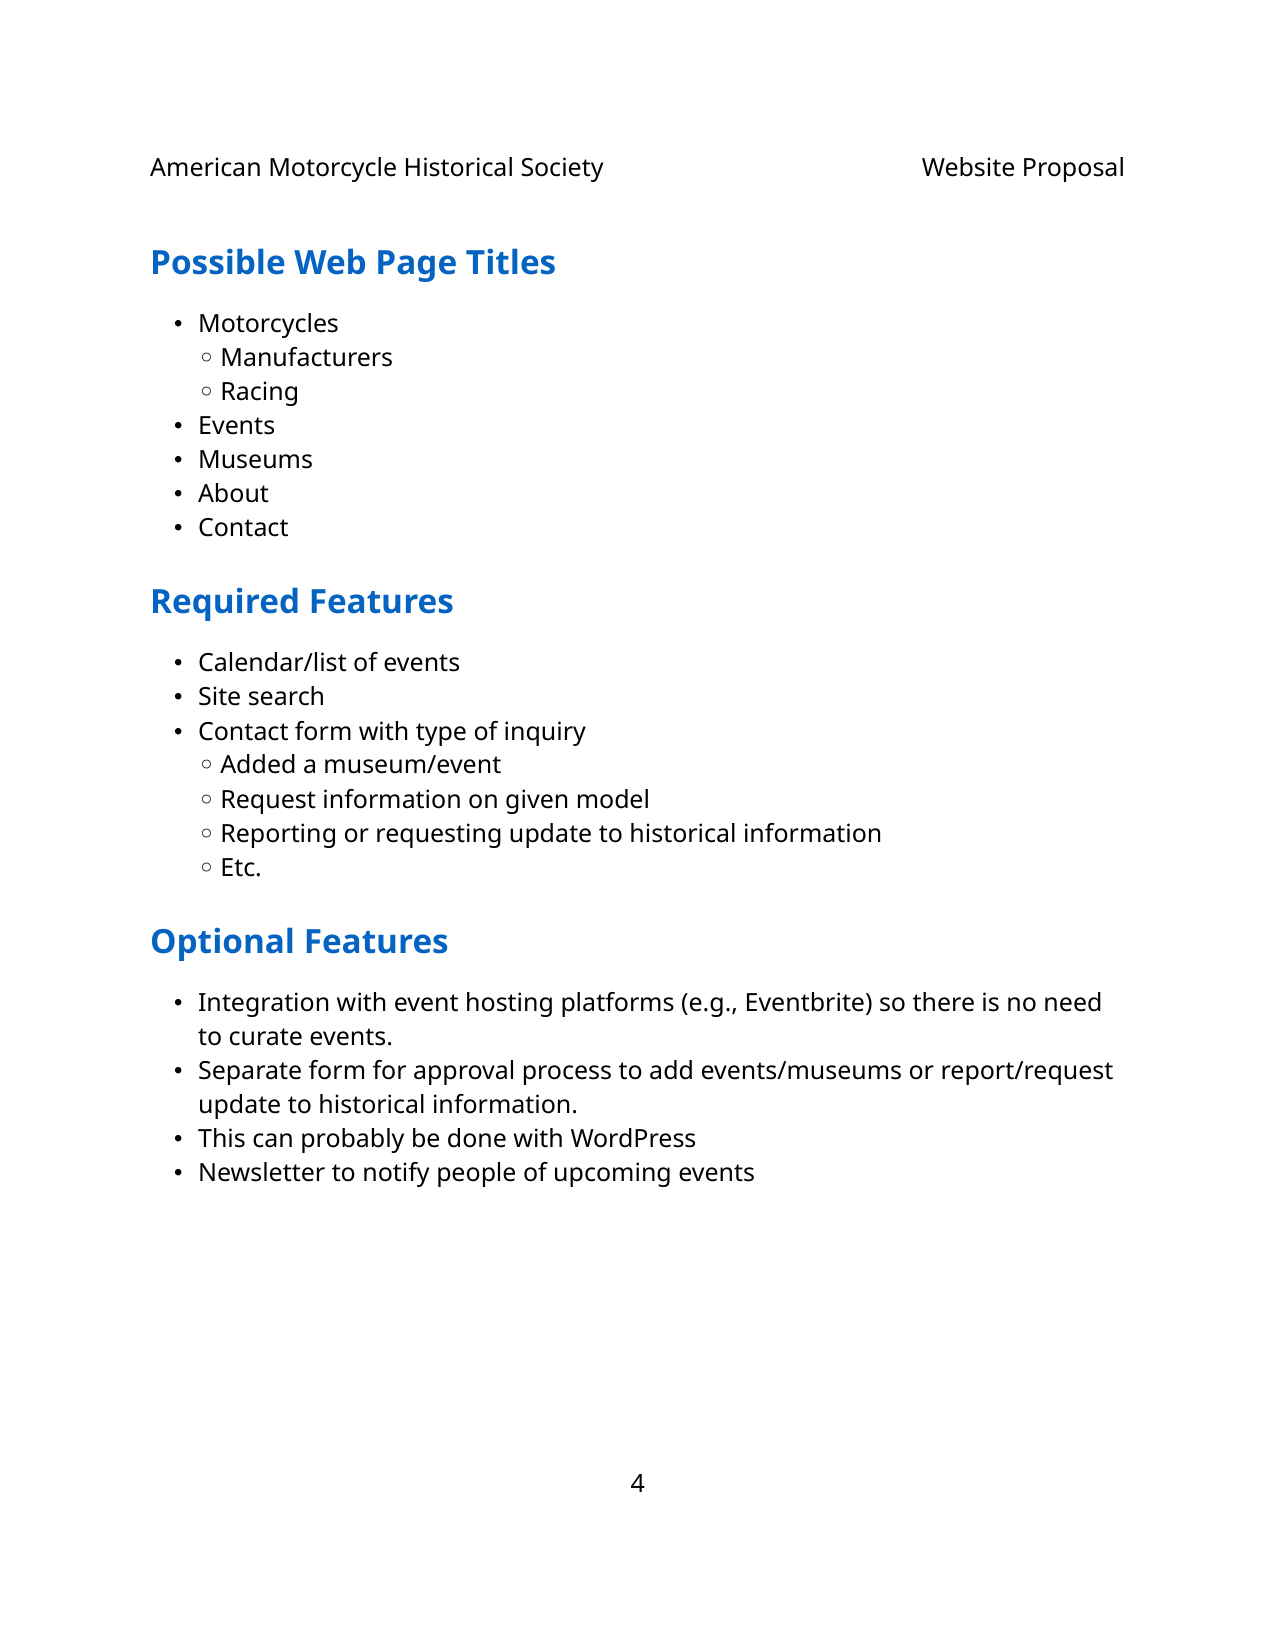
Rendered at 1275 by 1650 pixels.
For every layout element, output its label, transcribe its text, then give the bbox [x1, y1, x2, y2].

list Integration with event hosting platforms (e.g., Eventbrite) so there is no need to curate events. [174, 984, 1125, 1053]
list Calendar/list of events [174, 645, 1125, 679]
list Site search [174, 679, 1125, 713]
list Contact [174, 510, 1125, 544]
list Separate form for approval process to add events/museums or report/request update to historical information. [174, 1053, 1125, 1121]
list Racing [196, 374, 1125, 408]
list Newsletter to notify people of upcoming events [174, 1155, 1125, 1189]
list Contact form with type of inquiry [174, 713, 1125, 747]
list Motorcycles [174, 306, 1125, 339]
list Events [174, 408, 1125, 442]
list Added a museum/event [196, 747, 1125, 781]
list Reporting or requesting update to historical information [196, 815, 1125, 849]
list Etc. [196, 849, 1125, 883]
subtitle Optional Features [150, 917, 1125, 963]
list Manufacturers [196, 339, 1125, 374]
list This can probably be done with WordPress [174, 1121, 1125, 1155]
subtitle Required Features [150, 578, 1125, 623]
subtitle Possible Web Page Titles [150, 238, 1125, 284]
list Request information on given model [196, 781, 1125, 815]
list Museums [174, 442, 1125, 476]
list About [174, 476, 1125, 510]
